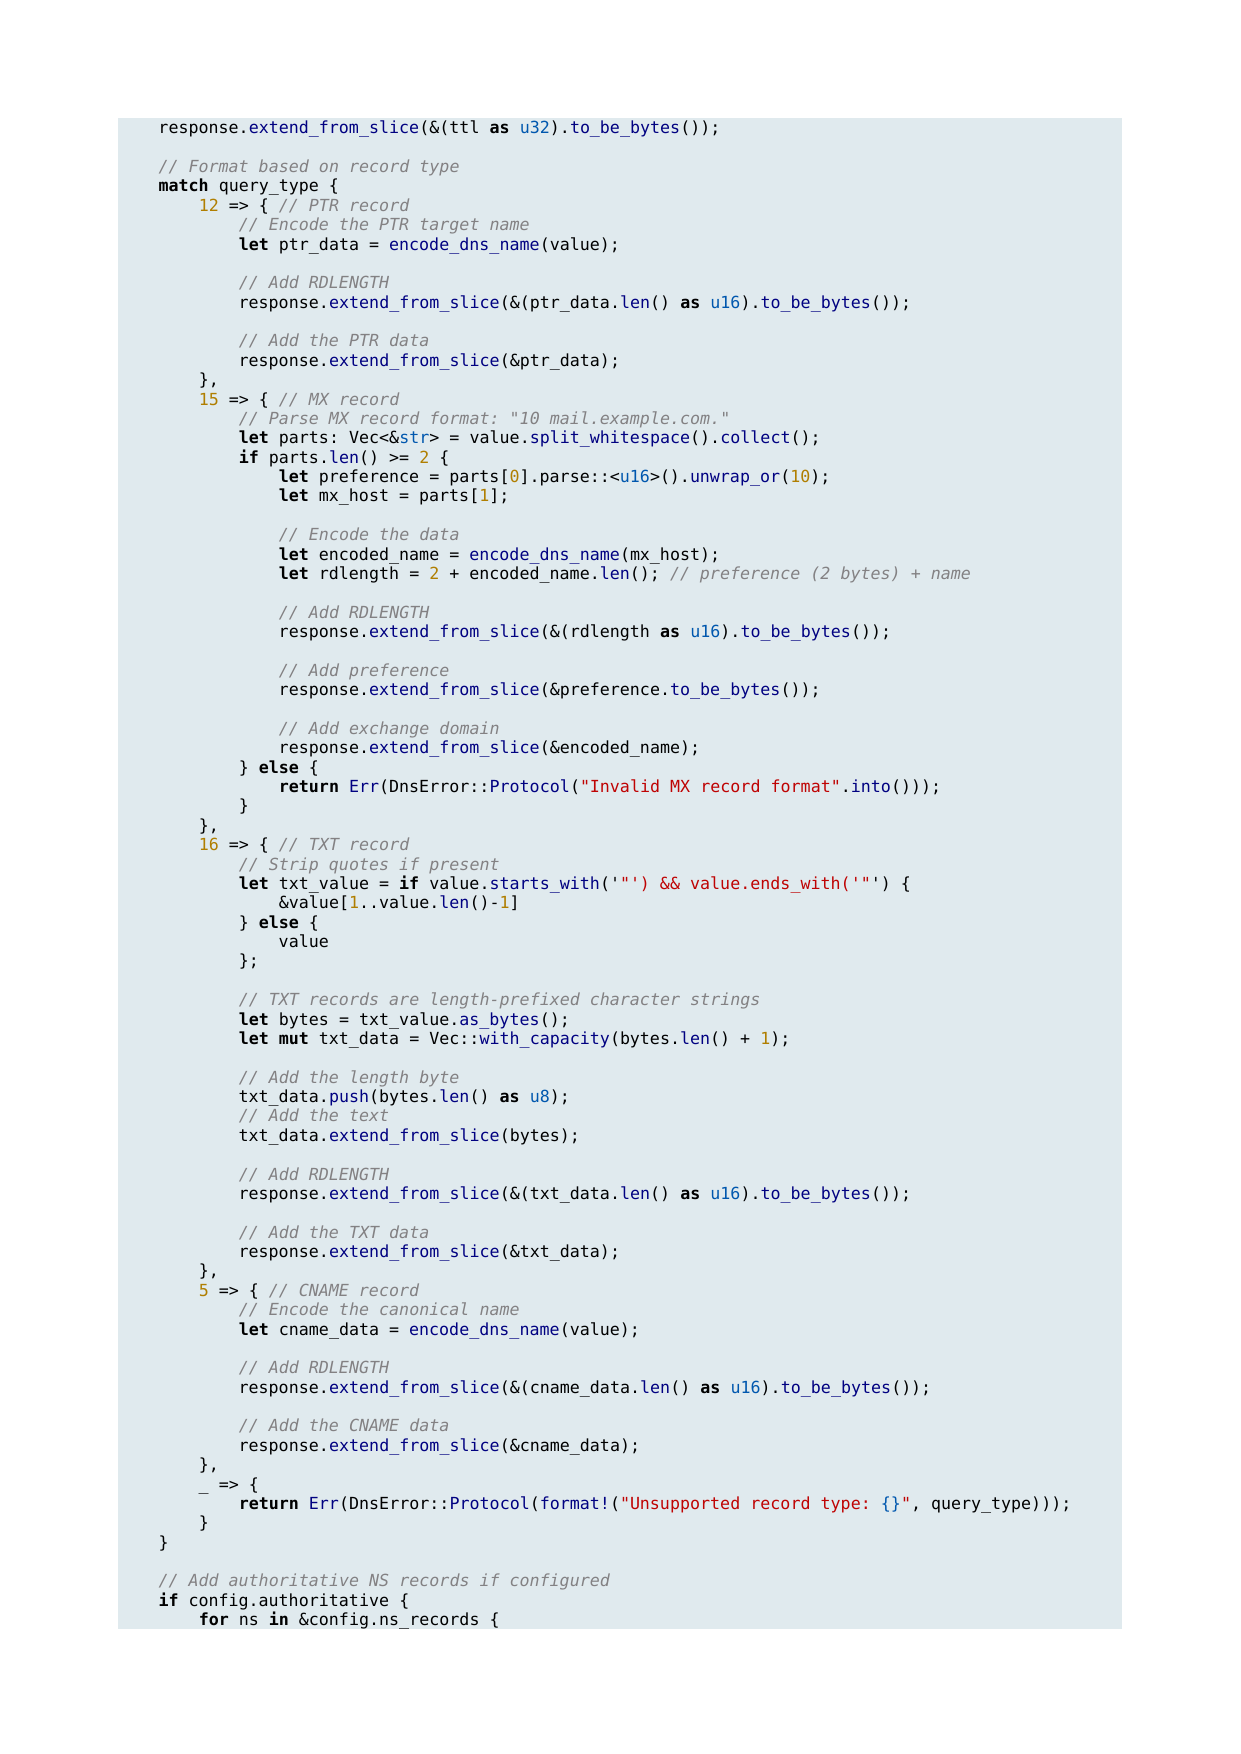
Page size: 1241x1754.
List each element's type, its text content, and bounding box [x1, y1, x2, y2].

text return Err(DnsError::Protocol(format!("Unsupported record type: {}", query_type))); [118, 1494, 1122, 1513]
text let preference = parts[0].parse::<u16>().unwrap_or(10); [118, 467, 1122, 486]
text txt_data.extend_from_slice(bytes); [118, 1126, 1122, 1145]
text let ptr_data = encode_dns_name(value); [118, 234, 1122, 254]
text response.extend_from_slice(&(txt_data.len() as u16).to_be_bytes()); [118, 1184, 1122, 1203]
text // Add the length byte [118, 1067, 1122, 1087]
text // Strip quotes if present [118, 854, 1122, 874]
text 12 => { // PTR record [118, 196, 1122, 215]
text return Err(DnsError::Protocol("Invalid MX record format".into())); [118, 777, 1122, 796]
text response.extend_from_slice(&txt_data); [118, 1242, 1122, 1261]
text } [118, 1532, 1122, 1552]
text response.extend_from_slice(&(ttl as u32).to_be_bytes()); [118, 118, 1122, 137]
text // Parse MX record format: "10 mail.example.com." [118, 409, 1122, 428]
text let txt_value = if value.starts_with('"') && value.ends_with('"') { [118, 874, 1122, 893]
text }, [118, 816, 1122, 835]
text response.extend_from_slice(&(ptr_data.len() as u16).to_be_bytes()); [118, 292, 1122, 312]
text let rdlength = 2 + encoded_name.len(); // preference (2 bytes) + name [118, 564, 1122, 583]
text }; [118, 951, 1122, 971]
text response.extend_from_slice(&encoded_name); [118, 738, 1122, 757]
text match query_type { [118, 176, 1122, 196]
text // Encode the canonical name [118, 1300, 1122, 1319]
text // Add preference [118, 661, 1122, 680]
text _ => { [118, 1474, 1122, 1494]
text &value[1..value.len()-1] [118, 893, 1122, 912]
text response.extend_from_slice(&preference.to_be_bytes()); [118, 680, 1122, 699]
text response.extend_from_slice(&(cname_data.len() as u16).to_be_bytes()); [118, 1377, 1122, 1397]
text let encoded_name = encode_dns_name(mx_host); [118, 544, 1122, 564]
text // Add the PTR data [118, 331, 1122, 351]
text // Add the TXT data [118, 1222, 1122, 1242]
text // Add the CNAME data [118, 1416, 1122, 1436]
text // Add RDLENGTH [118, 602, 1122, 622]
text // Add RDLENGTH [118, 1358, 1122, 1377]
text let mx_host = parts[1]; [118, 486, 1122, 506]
text txt_data.push(bytes.len() as u8); [118, 1087, 1122, 1106]
text if parts.len() >= 2 { [118, 447, 1122, 467]
text } else { [118, 912, 1122, 932]
text }, [118, 1455, 1122, 1474]
text } else { [118, 757, 1122, 777]
text // Add the text [118, 1106, 1122, 1126]
text // Add RDLENGTH [118, 1164, 1122, 1184]
text response.extend_from_slice(&(rdlength as u16).to_be_bytes()); [118, 622, 1122, 641]
text 5 => { // CNAME record [118, 1281, 1122, 1300]
text // Add authoritative NS records if configured [118, 1571, 1122, 1591]
text let parts: Vec<&str> = value.split_whitespace().collect(); [118, 428, 1122, 447]
text // Encode the data [118, 525, 1122, 544]
text for ns in &config.ns_records { [118, 1610, 1122, 1629]
text // Add exchange domain [118, 719, 1122, 738]
text }, [118, 1261, 1122, 1281]
text if config.authoritative { [118, 1591, 1122, 1610]
text response.extend_from_slice(&ptr_data); [118, 351, 1122, 370]
text } [118, 796, 1122, 816]
text let mut txt_data = Vec::with_capacity(bytes.len() + 1); [118, 1029, 1122, 1048]
text // Format based on record type [118, 157, 1122, 176]
text } [118, 1513, 1122, 1532]
text 16 => { // TXT record [118, 835, 1122, 854]
text response.extend_from_slice(&cname_data); [118, 1436, 1122, 1455]
text }, [118, 370, 1122, 389]
text 15 => { // MX record [118, 389, 1122, 409]
text // TXT records are length-prefixed character strings [118, 990, 1122, 1009]
text // Encode the PTR target name [118, 215, 1122, 234]
text value [118, 932, 1122, 951]
text let bytes = txt_value.as_bytes(); [118, 1009, 1122, 1029]
text let cname_data = encode_dns_name(value); [118, 1319, 1122, 1339]
text // Add RDLENGTH [118, 273, 1122, 292]
